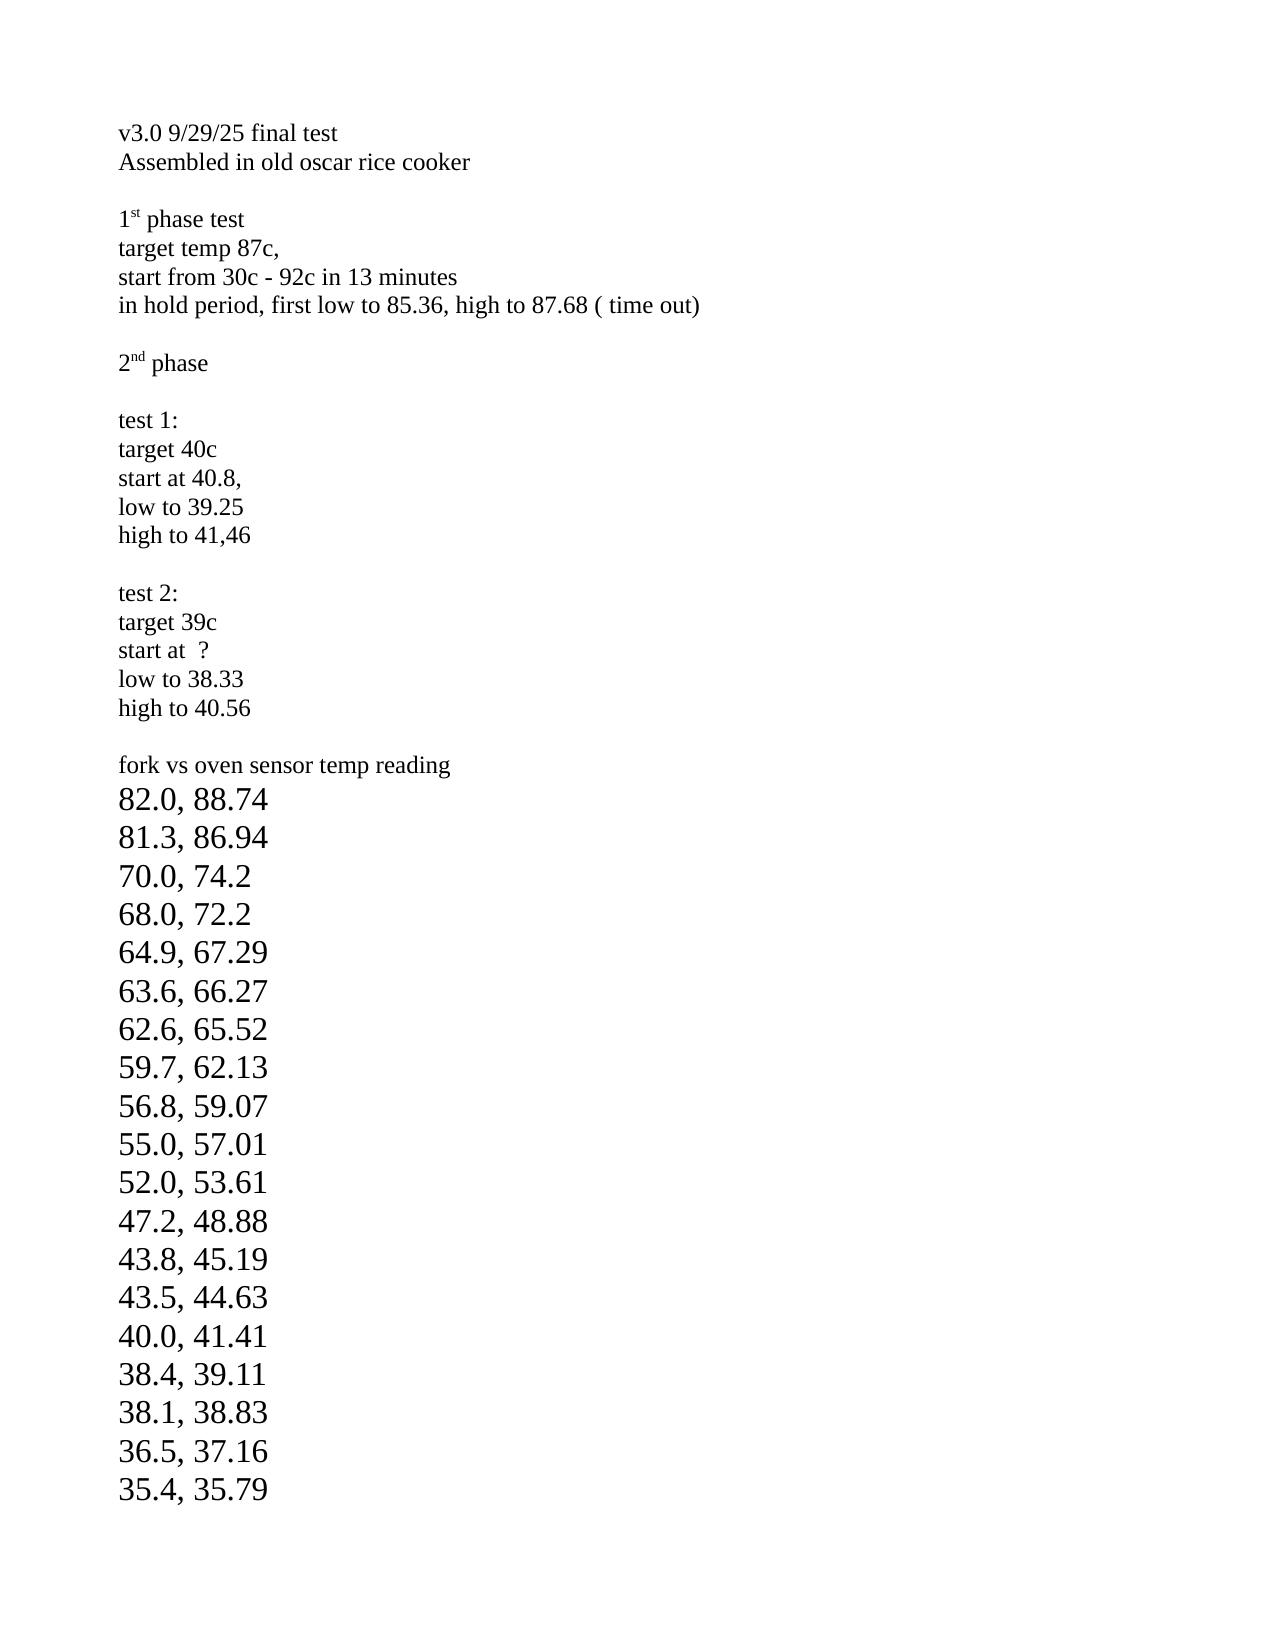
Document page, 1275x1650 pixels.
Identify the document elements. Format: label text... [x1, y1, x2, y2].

text Assembled in old oscar rice cooker [118, 147, 1157, 176]
text 43.8, 45.19 [118, 1239, 1157, 1278]
text 56.8, 59.07 [118, 1086, 1157, 1124]
text test 1: [118, 406, 1157, 434]
text high to 41,46 [118, 521, 1157, 549]
text 52.0, 53.61 [118, 1163, 1157, 1201]
text 2nd phase [118, 348, 1157, 377]
text 59.7, 62.13 [118, 1048, 1157, 1086]
text 55.0, 57.01 [118, 1124, 1157, 1163]
text in hold period, first low to 85.36, high to 87.68 ( time out) [118, 291, 1157, 319]
text start from 30c - 92c in 13 minutes [118, 262, 1157, 291]
text target 39c [118, 607, 1157, 636]
text 62.6, 65.52 [118, 1009, 1157, 1048]
text low to 38.33 [118, 664, 1157, 693]
text target temp 87c, [118, 233, 1157, 262]
text 36.5, 37.16 [118, 1431, 1157, 1469]
text v3.0 9/29/25 final test [118, 118, 1157, 147]
text 38.1, 38.83 [118, 1393, 1157, 1431]
text 38.4, 39.11 [118, 1354, 1157, 1393]
text start at ? [118, 636, 1157, 664]
text 64.9, 67.29 [118, 933, 1157, 971]
text 63.6, 66.27 [118, 971, 1157, 1009]
text target 40c [118, 434, 1157, 463]
text low to 39.25 [118, 492, 1157, 521]
text 68.0, 72.2 [118, 894, 1157, 933]
text 43.5, 44.63 [118, 1278, 1157, 1316]
text 70.0, 74.2 [118, 856, 1157, 894]
text high to 40.56 [118, 693, 1157, 722]
text 35.4, 35.79 [118, 1469, 1157, 1508]
text 40.0, 41.41 [118, 1316, 1157, 1354]
text test 2: [118, 578, 1157, 607]
text fork vs oven sensor temp reading [118, 751, 1157, 779]
text 1st phase test [118, 204, 1157, 233]
text start at 40.8, [118, 463, 1157, 492]
text 82.0, 88.74 [118, 779, 1157, 818]
text 81.3, 86.94 [118, 818, 1157, 856]
text 47.2, 48.88 [118, 1201, 1157, 1239]
